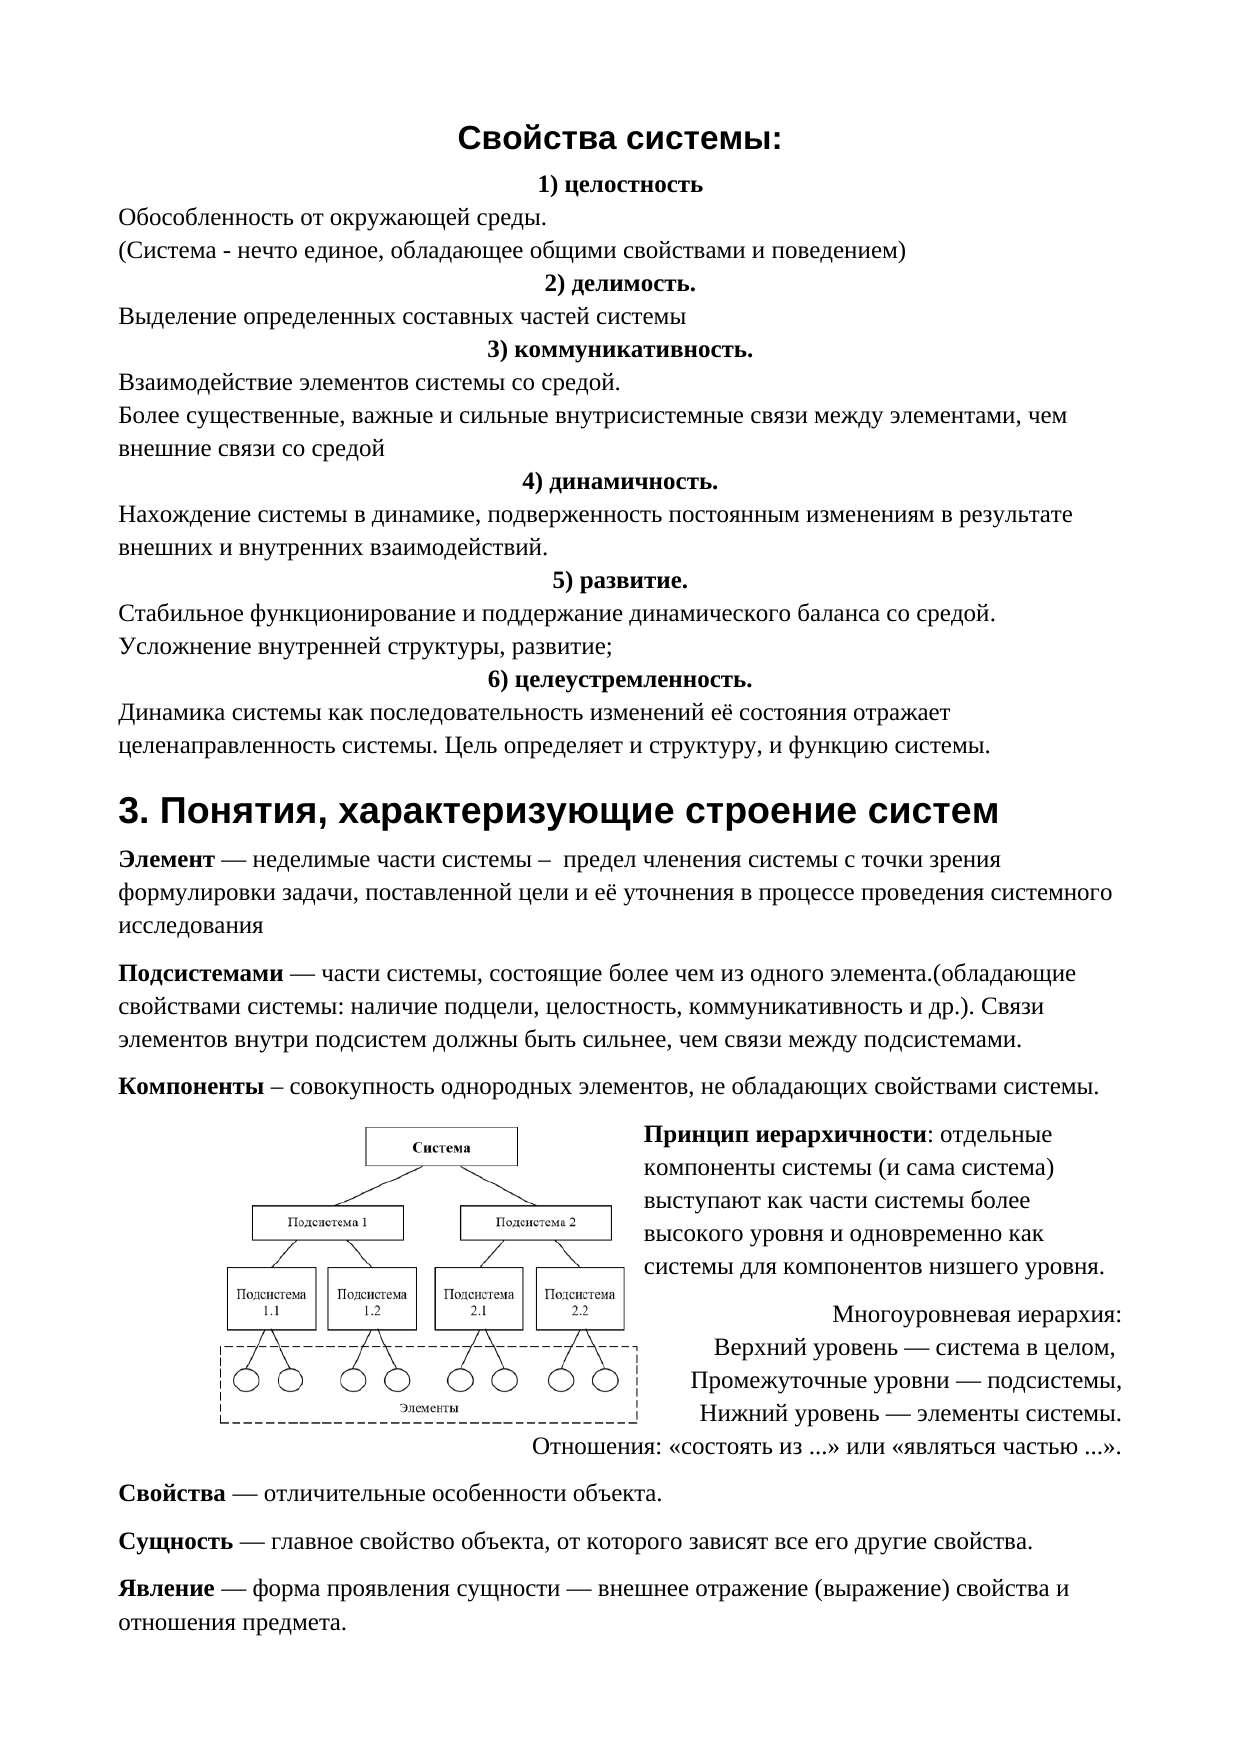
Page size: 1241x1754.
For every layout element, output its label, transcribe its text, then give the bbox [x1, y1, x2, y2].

text 6) целеустремленность. [118, 664, 1122, 693]
text Элемент — неделимые части системы – предел членения системы с точки зрения формулировки задачи, поставленной цели и её уточнения в процессе проведения системного исследования [118, 844, 1122, 939]
text Динамика системы как последовательность изменений её состояния отражает целенаправленность системы. Цель определяет и структуру, и функцию системы. [118, 697, 1122, 759]
text Более существенные, важные и сильные внутрисистемные связи между элементами, чем внешние связи со средой [118, 400, 1122, 462]
text Выделение определенных составных частей системы [118, 301, 1122, 330]
text 4) динамичность. [118, 466, 1122, 495]
text Многоуровневая иерархия: Верхний уровень — система в целом, Промежуточные уровни — подсистемы, Нижний уровень — элементы системы. Отношения: «состоять из ...» или «являться частью ...». [118, 1299, 1122, 1459]
text 1) целостность [118, 169, 1122, 198]
text Обособленность от окружающей среды. [118, 202, 1122, 231]
text Нахождение системы в динамике, подверженность постоянным изменениям в результате внешних и внутренних взаимодействий. [118, 499, 1122, 561]
text Явление — форма проявления сущности — внешнее отражение (выражение) свойства и отношения предмета. [118, 1573, 1122, 1635]
text Сущность — главное свойство объекта, от которого зависят все его другие свойства. [118, 1526, 1122, 1555]
text 3) коммуникативность. [118, 334, 1122, 363]
text Взаимодействие элементов системы со средой. [118, 367, 1122, 396]
text Свойства — отличительные особенности объекта. [118, 1478, 1122, 1507]
text 5) развитие. [118, 565, 1122, 594]
text Подсистемами — части системы, состоящие более чем из одного элемента.(обладающие свойствами системы: наличие подцели, целостность, коммуникативность и др.). Связи элементов внутри подсистем должны быть сильнее, чем связи между подсистемами. [118, 958, 1122, 1052]
subtitle 3. Понятия, характеризующие строение систем [118, 788, 1122, 832]
text Стабильное функционирование и поддержание динамического баланса со средой. [118, 598, 1122, 627]
text 2) делимость. [118, 268, 1122, 297]
subtitle Свойства системы: [118, 118, 1122, 157]
text Усложнение внутренней структуры, развитие; [118, 631, 1122, 660]
text Принцип иерархичности: отдельные компоненты системы (и сама система) выступают как части системы более высокого уровня и одновременно как системы для компонентов низшего уровня. [118, 1119, 1122, 1280]
picture [219, 1121, 644, 1426]
text Компоненты – совокупность однородных элементов, не обладающих свойствами системы. [118, 1071, 1122, 1100]
text (Система - нечто единое, обладающее общими свойствами и поведением) [118, 235, 1122, 264]
